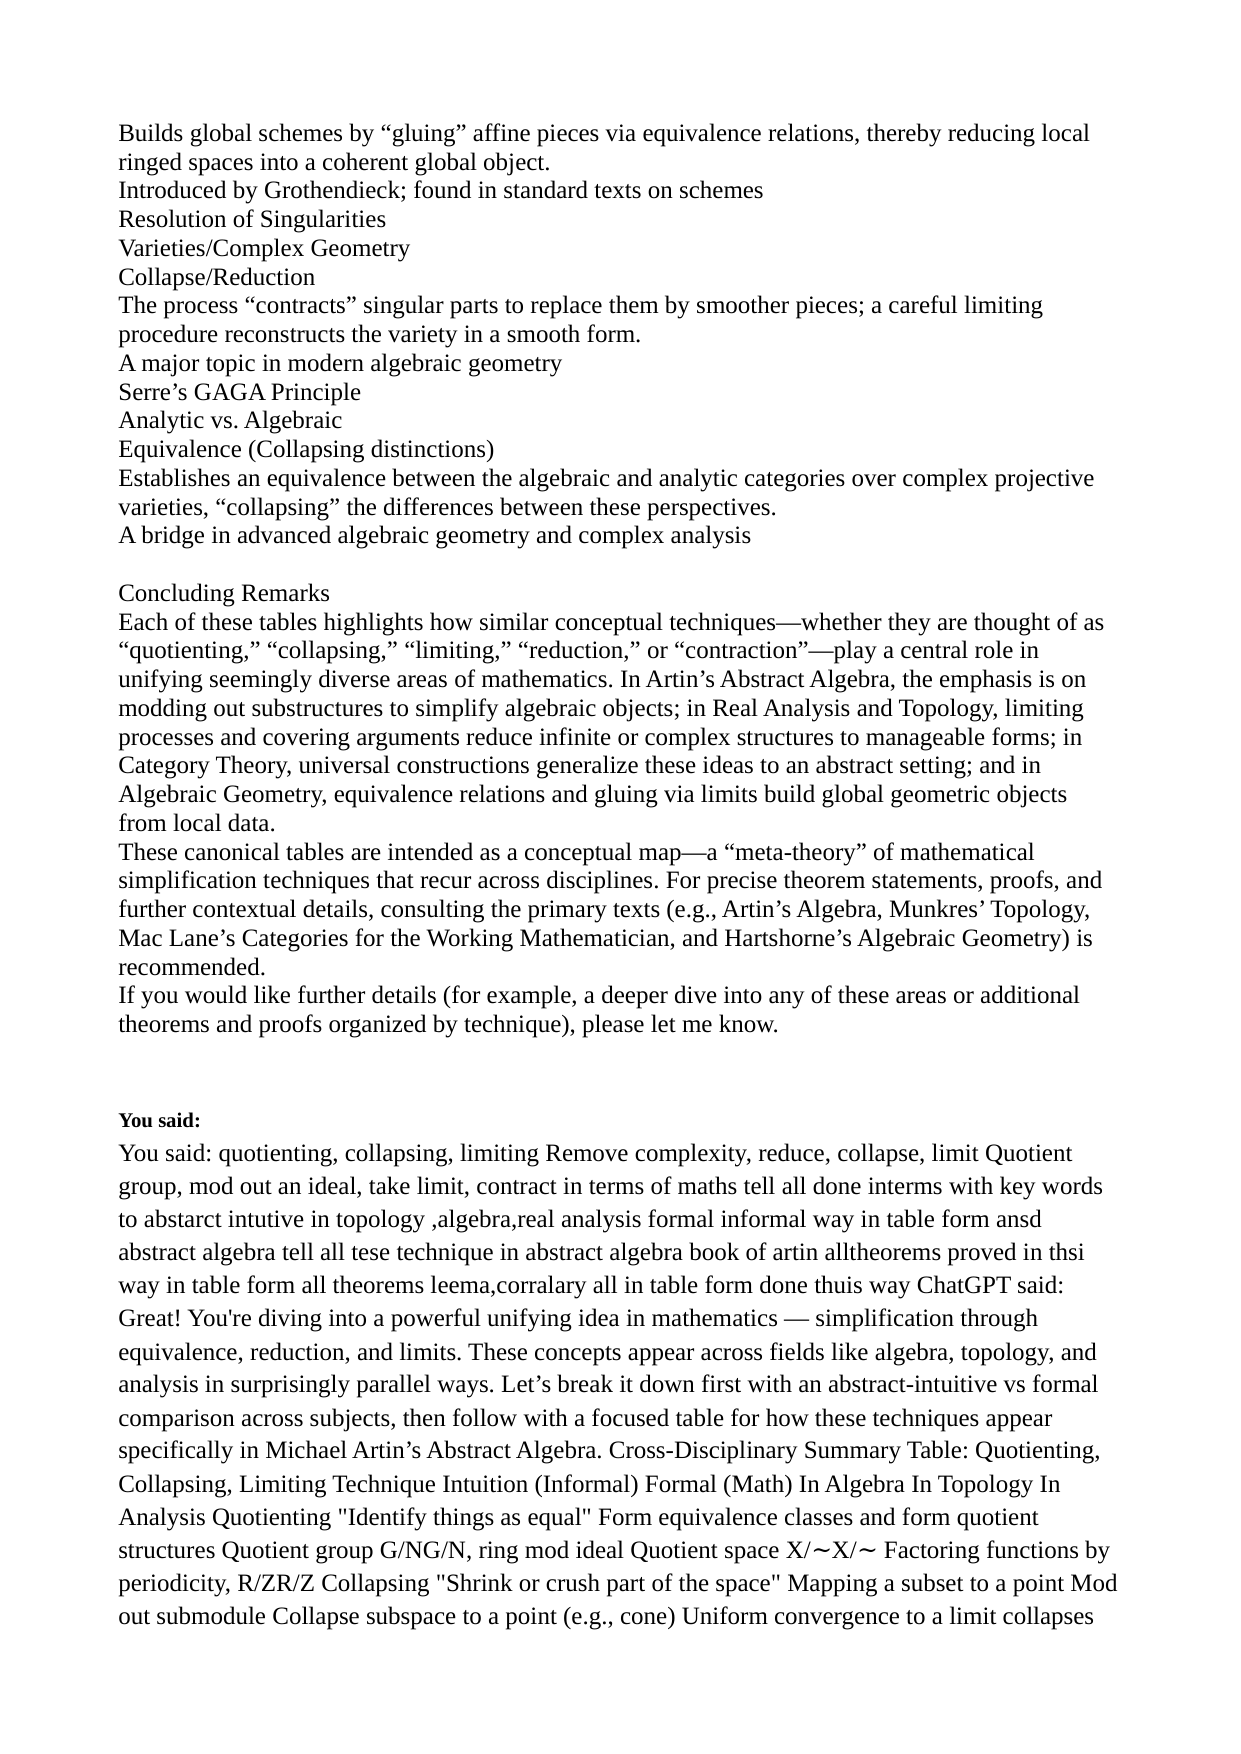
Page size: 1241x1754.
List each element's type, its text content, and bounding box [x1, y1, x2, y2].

text Resolution of Singularities [118, 204, 1122, 233]
text A major topic in modern algebraic geometry [118, 348, 1122, 377]
text Each of these tables highlights how similar conceptual techniques—whether they are thought of as “quotienting,” “collapsing,” “limiting,” “reduction,” or “contraction”—play a central role in unifying seemingly diverse areas of mathematics. In Artin’s Abstract Algebra, the emphasis is on modding out substructures to simplify algebraic objects; in Real Analysis and Topology, limiting processes and covering arguments reduce infinite or complex structures to manageable forms; in Category Theory, universal constructions generalize these ideas to an abstract setting; and in Algebraic Geometry, equivalence relations and gluing via limits build global geometric objects from local data. [118, 607, 1122, 837]
text These canonical tables are intended as a conceptual map—a “meta‐theory” of mathematical simplification techniques that recur across disciplines. For precise theorem statements, proofs, and further contextual details, consulting the primary texts (e.g., Artin’s Algebra, Munkres’ Topology, Mac Lane’s Categories for the Working Mathematician, and Hartshorne’s Algebraic Geometry) is recommended. [118, 837, 1122, 981]
text Equivalence (Collapsing distinctions) [118, 434, 1122, 463]
text Serre’s GAGA Principle [118, 377, 1122, 406]
text Collapse/Reduction [118, 262, 1122, 291]
text The process “contracts” singular parts to replace them by smoother pieces; a careful limiting procedure reconstructs the variety in a smooth form. [118, 291, 1122, 348]
text Builds global schemes by “gluing” affine pieces via equivalence relations, thereby reducing local ringed spaces into a coherent global object. [118, 118, 1122, 176]
text If you would like further details (for example, a deeper dive into any of these areas or additional theorems and proofs organized by technique), please let me know. [118, 981, 1122, 1038]
text Concluding Remarks [118, 578, 1122, 607]
text Analytic vs. Algebraic [118, 406, 1122, 434]
subtitle You said: [118, 1108, 1122, 1132]
text Introduced by Grothendieck; found in standard texts on schemes [118, 176, 1122, 204]
text A bridge in advanced algebraic geometry and complex analysis [118, 521, 1122, 549]
text You said: quotienting, collapsing, limiting Remove complexity, reduce, collapse, limit Quotient group, mod out an ideal, take limit, contract in terms of maths tell all done interms with key words to abstarct intutive in topology ,algebra,real analysis formal informal way in table form ansd abstract algebra tell all tese technique in abstract algebra book of artin alltheorems proved in thsi way in table form all theorems leema,corralary all in table form done thuis way ChatGPT said: Great! You're diving into a powerful unifying idea in mathematics — simplification through equivalence, reduction, and limits. These concepts appear across fields like algebra, topology, and analysis in surprisingly parallel ways. Let’s break it down first with an abstract-intuitive vs formal comparison across subjects, then follow with a focused table for how these techniques appear specifically in Michael Artin’s Abstract Algebra. Cross-Disciplinary Summary Table: Quotienting, Collapsing, Limiting Technique Intuition (Informal) Formal (Math) In Algebra In Topology In Analysis Quotienting "Identify things as equal" Form equivalence classes and form quotient structures Quotient group G/NG/N, ring mod ideal Quotient space X/∼X/∼ Factoring functions by periodicity, R/ZR/Z Collapsing "Shrink or crush part of the space" Mapping a subset to a point Mod out submodule Collapse subspace to a point (e.g., cone) Uniform convergence to a limit collapses [118, 1138, 1122, 1629]
text Varieties/Complex Geometry [118, 233, 1122, 262]
text Establishes an equivalence between the algebraic and analytic categories over complex projective varieties, “collapsing” the differences between these perspectives. [118, 463, 1122, 521]
